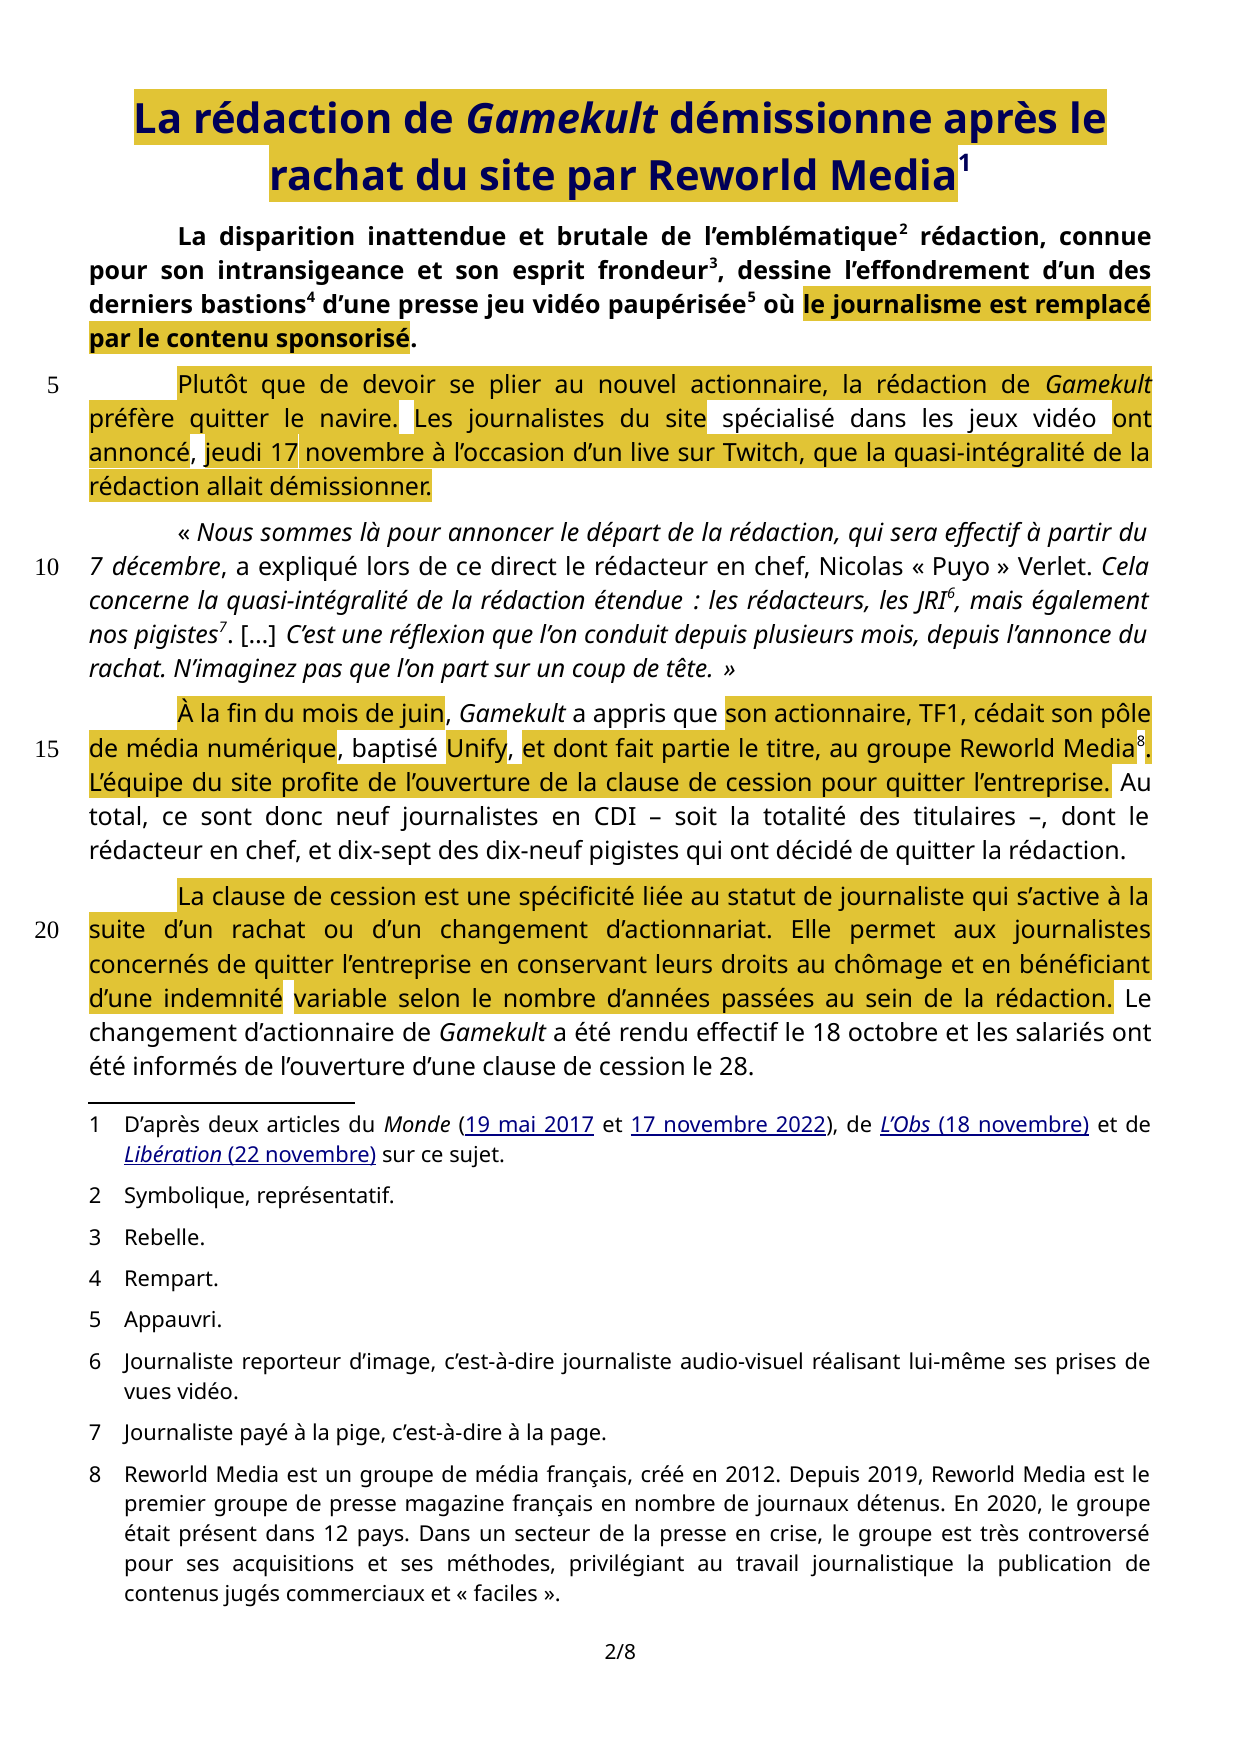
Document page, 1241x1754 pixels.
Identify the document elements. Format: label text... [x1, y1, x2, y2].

text Reworld Media est un groupe de média français, créé en 2012. Depuis 2019, Reworld Media est le premier groupe de presse magazine français en nombre de journaux détenus. En 2020, le groupe était présent dans 12 pays. Dans un secteur de la presse en crise, le groupe est très controversé pour ses acquisitions et ses méthodes, privilégiant au travail journalistique la publication de contenus jugés commerciaux et « faciles ». [88, 1458, 1152, 1607]
text D’après deux articles du Monde (19 mai 2017 et 17 novembre 2022), de L’Obs (18 novembre) et de Libération (22 novembre) sur ce sujet. [88, 1109, 1152, 1168]
text À la fin du mois de juin, Gamekult a appris que son actionnaire, TF1, cédait son pôle de média numérique, baptisé Unify, et dont fait partie le titre, au groupe Reworld Media. L’équipe du site profite de l’ouverture de la clause de cession pour quitter l’entreprise. Au total, ce sont donc neuf journalistes en CDI – soit la totalité des titulaires –, dont le rédacteur en chef, et dix-sept des dix-neuf pigistes qui ont décidé de quitter la rédaction. [88, 696, 1152, 866]
text Rebelle. [88, 1221, 1152, 1251]
text Appauvri. [88, 1304, 1152, 1334]
text « Nous sommes là pour annoncer le départ de la rédaction, qui sera effectif à partir du 7 décembre, a expliqué lors de ce direct le rédacteur en chef, Nicolas « Puyo » Verlet. Cela concerne la quasi-intégralité de la rédaction étendue : les rédacteurs, les JRI, mais également nos pigistes. […] C’est une réflexion que l’on conduit depuis plusieurs mois, depuis l’annonce du rachat. N’imaginez pas que l’on part sur un coup de tête. » [88, 514, 1152, 684]
text Symbolique, représentatif. [88, 1180, 1152, 1210]
text La disparition inattendue et brutale de l’emblématique rédaction, connue pour son intransigeance et son esprit frondeur, dessine l’effondrement d’un des derniers bastions d’une presse jeu vidéo paupérisée où le journalisme est remplacé par le contenu sponsorisé. [88, 218, 1152, 354]
text Journaliste reporteur d’image, c’est-à-dire journaliste audio-visuel réalisant lui-même ses prises de vues vidéo. [88, 1346, 1152, 1405]
text Rempart. [88, 1263, 1152, 1293]
title La rédaction de Gamekult démissionne après le rachat du site par Reworld Media [88, 88, 1152, 202]
text Plutôt que de devoir se plier au nouvel actionnaire, la rédaction de Gamekult préfère quitter le navire. Les journalistes du site spécialisé dans les jeux vidéo ont annoncé, jeudi 17 novembre à l’occasion d’un live sur Twitch, que la quasi-intégralité de la rédaction allait démissionner. [88, 366, 1152, 502]
text La clause de cession est une spécificité liée au statut de journaliste qui s’active à la suite d’un rachat ou d’un changement d’actionnariat. Elle permet aux journalistes concernés de quitter l’entreprise en conservant leurs droits au chômage et en bénéficiant d’une indemnité variable selon le nombre d’années passées au sein de la rédaction. Le changement d’actionnaire de Gamekult a été rendu effectif le 18 octobre et les salariés ont été informés de l’ouverture d’une clause de cession le 28. [88, 878, 1152, 1082]
text Journaliste payé à la pige, c’est-à-dire à la page. [88, 1417, 1152, 1447]
